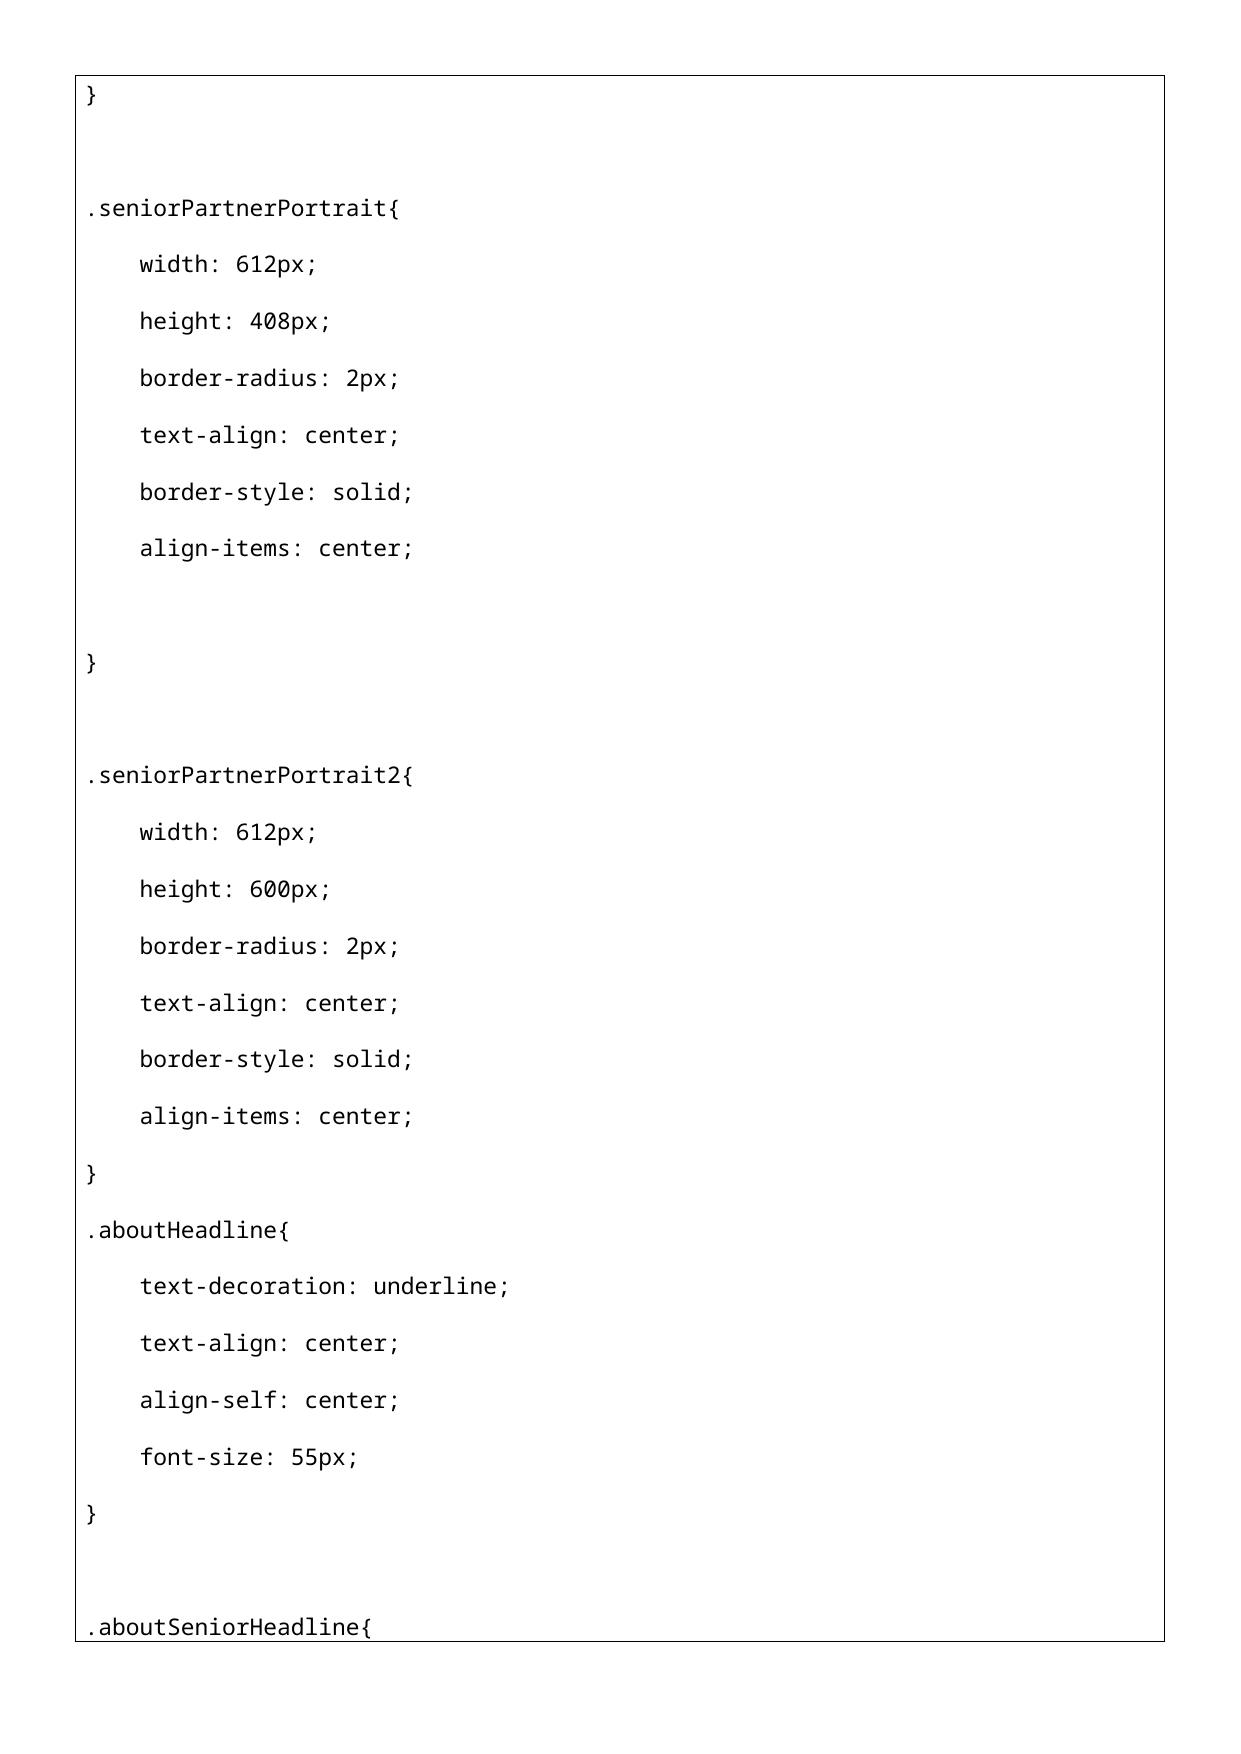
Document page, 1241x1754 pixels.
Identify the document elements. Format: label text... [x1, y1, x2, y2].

text .seniorPartnerPortrait2{ [76, 756, 1164, 791]
text } [76, 643, 1164, 677]
text text-decoration: underline; [76, 1267, 1164, 1302]
text .aboutHeadline{ [76, 1210, 1164, 1245]
text width: 612px; [76, 813, 1164, 847]
text width: 612px; [76, 245, 1164, 280]
text border-radius: 2px; [76, 927, 1164, 961]
text .aboutSeniorHeadline{ [76, 1608, 1164, 1641]
text border-style: solid; [76, 1040, 1164, 1074]
text border-radius: 2px; [76, 359, 1164, 393]
text border-style: solid; [76, 472, 1164, 507]
text align-items: center; [76, 1097, 1164, 1131]
text height: 600px; [76, 870, 1164, 904]
text text-align: center; [76, 983, 1164, 1018]
text text-align: center; [76, 416, 1164, 450]
text height: 408px; [76, 302, 1164, 336]
text } [76, 1494, 1164, 1529]
text .seniorPartnerPortrait{ [76, 188, 1164, 223]
text } [76, 1154, 1164, 1188]
text } [76, 76, 1164, 109]
text align-self: center; [76, 1381, 1164, 1415]
text text-align: center; [76, 1324, 1164, 1358]
text align-items: center; [76, 529, 1164, 563]
text font-size: 55px; [76, 1437, 1164, 1472]
